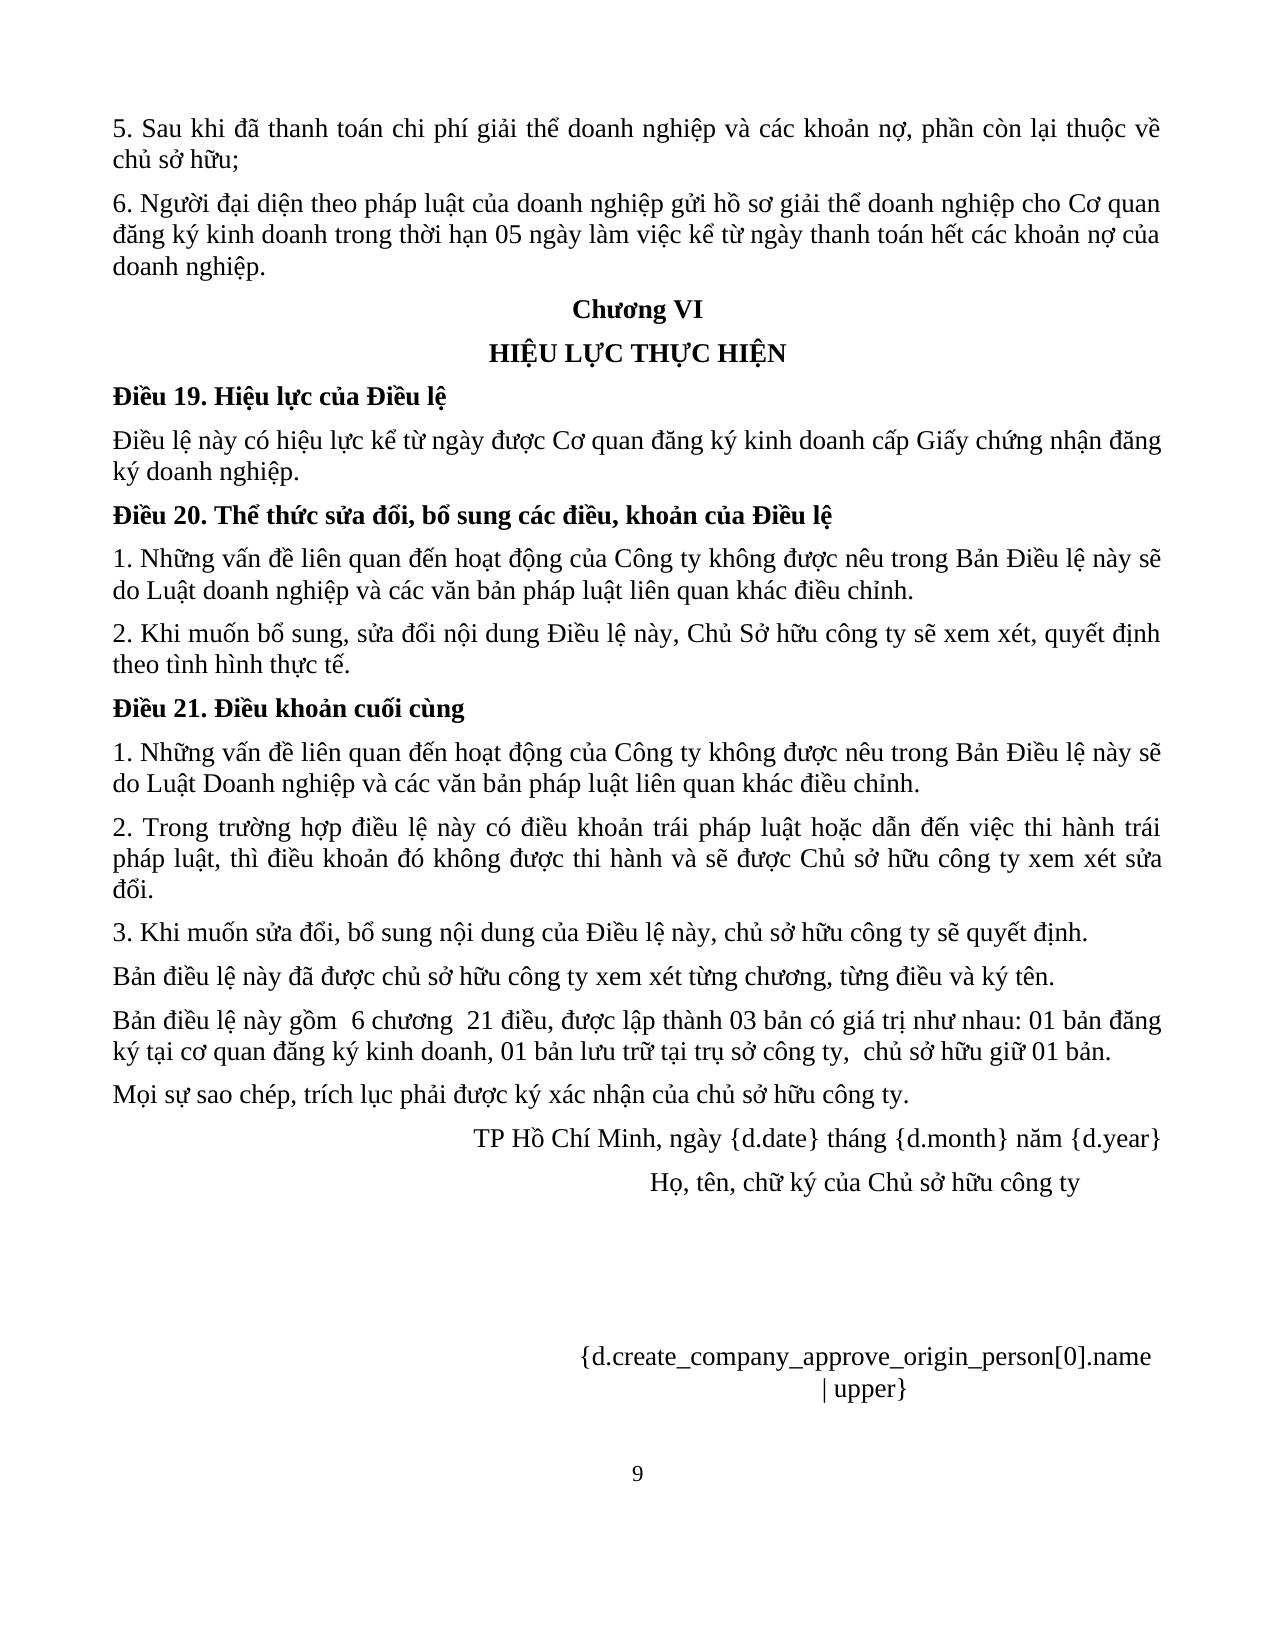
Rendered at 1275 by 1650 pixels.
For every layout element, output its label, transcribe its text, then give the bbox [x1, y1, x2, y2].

subtitle Điều 19. Hiệu lực của Điều lệ [112, 381, 1162, 412]
text 3. Khi muốn sửa đổi, bổ sung nội dung của Điều lệ này, chủ sở hữu công ty sẽ quyết định. [112, 917, 1162, 948]
text 2. Trong trường hợp điều lệ này có điều khoản trái pháp luật hoặc dẫn đến việc thi hành trái pháp luật, thì điều khoản đó không được thi hành và sẽ được Chủ sở hữu công ty xem xét sửa đổi. [112, 811, 1162, 904]
table_header [113, 1166, 567, 1415]
subtitle Điều 21. Điều khoản cuối cùng [112, 692, 1162, 723]
text TP Hồ Chí Minh, ngày {d.date} tháng {d.month} năm {d.year} [112, 1122, 1162, 1153]
text 2. Khi muốn bổ sung, sửa đổi nội dung Điều lệ này, Chủ Sở hữu công ty sẽ xem xét, quyết định theo tình hình thực tế. [112, 617, 1162, 680]
text Mọi sự sao chép, trích lục phải được ký xác nhận của chủ sở hữu công ty. [112, 1079, 1162, 1110]
text HIỆU LỰC THỰC HIỆN [112, 337, 1162, 368]
text 6. Người đại diện theo pháp luật của doanh nghiệp gửi hồ sơ giải thể doanh nghiệp cho Cơ quan đăng ký kinh doanh trong thời hạn 05 ngày làm việc kể từ ngày thanh toán hết các khoản nợ của doanh nghiệp. [112, 187, 1162, 281]
text Bản điều lệ này gồm 6 chương 21 điều, được lập thành 03 bản có giá trị như nhau: 01 bản đăng ký tại cơ quan đăng ký kinh doanh, 01 bản lưu trữ tại trụ sở công ty, chủ sở hữu giữ 01 bản. [112, 1004, 1162, 1066]
subtitle Chương VI [112, 293, 1162, 324]
subtitle Điều 20. Thể thức sửa đổi, bổ sung các điều, khoản của Điều lệ [112, 499, 1162, 530]
text 5. Sau khi đã thanh toán chi phí giải thể doanh nghiệp và các khoản nợ, phần còn lại thuộc về chủ sở hữu; [112, 112, 1162, 175]
text 1. Những vấn đề liên quan đến hoạt động của Công ty không được nêu trong Bản Điều lệ này sẽ do Luật Doanh nghiệp và các văn bản pháp luật liên quan khác điều chỉnh. [112, 736, 1162, 798]
text Điều lệ này có hiệu lực kể từ ngày được Cơ quan đăng ký kinh doanh cấp Giấy chứng nhận đăng ký doanh nghiệp. [112, 424, 1162, 486]
table_header Họ, tên, chữ ký của Chủ sở hữu công ty {d.create_company_approve_origin_person[0].name | upper} [568, 1166, 1162, 1415]
text 1. Những vấn đề liên quan đến hoạt động của Công ty không được nêu trong Bản Điều lệ này sẽ do Luật doanh nghiệp và các văn bản pháp luật liên quan khác điều chỉnh. [112, 543, 1162, 605]
text Bản điều lệ này đã được chủ sở hữu công ty xem xét từng chương, từng điều và ký tên. [112, 960, 1162, 991]
